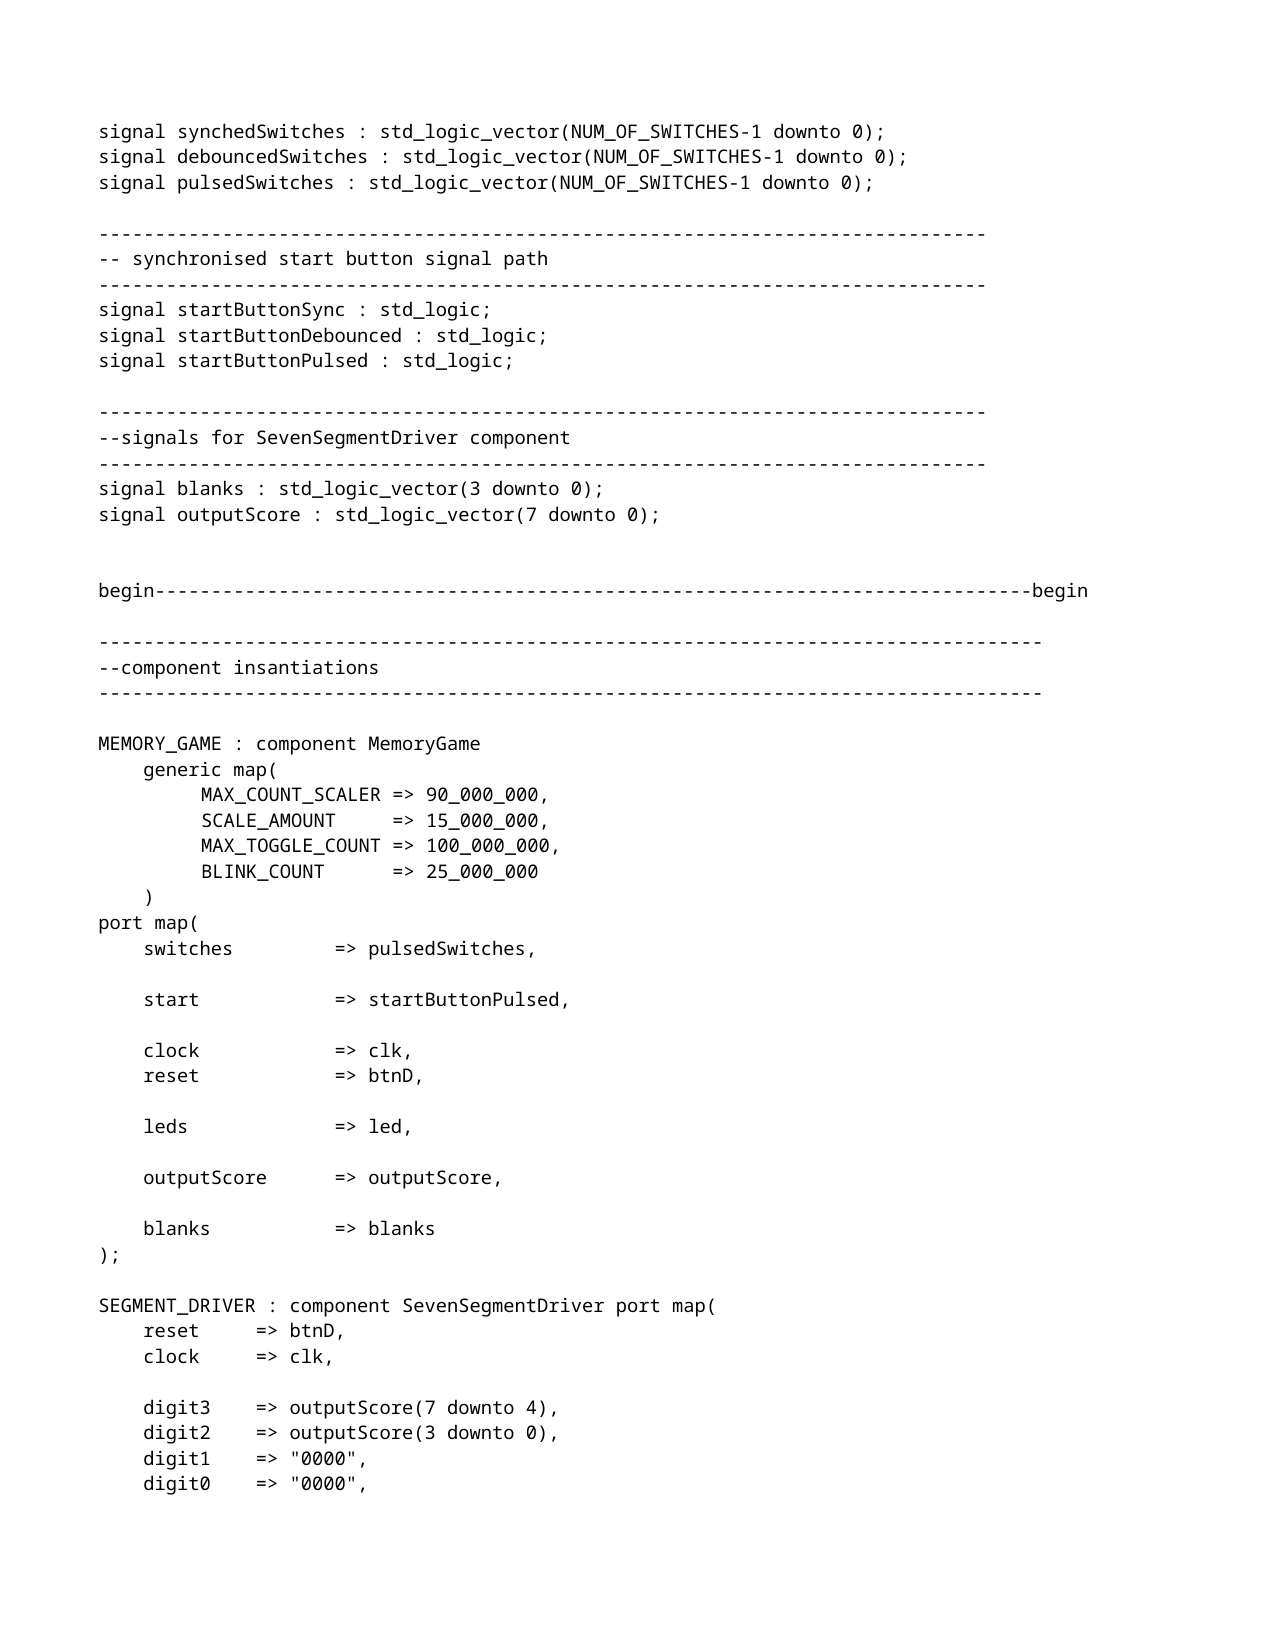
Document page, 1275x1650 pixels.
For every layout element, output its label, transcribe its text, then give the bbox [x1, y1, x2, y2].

text clock => clk, [53, 1343, 1216, 1369]
text ------------------------------------------------------------------------------------ [53, 628, 1216, 654]
text digit1 => "0000", [53, 1445, 1216, 1471]
text outputScore => outputScore, [53, 1164, 1216, 1190]
text reset => btnD, [53, 1062, 1216, 1088]
text signal startButtonPulsed : std_logic; [53, 348, 1216, 373]
text ------------------------------------------------------------------------------- [53, 399, 1216, 424]
text ) [53, 884, 1216, 909]
text switches => pulsedSwitches, [53, 935, 1216, 960]
text start => startButtonPulsed, [53, 986, 1216, 1011]
text SEGMENT_DRIVER : component SevenSegmentDriver port map( [53, 1292, 1216, 1318]
text begin------------------------------------------------------------------------------begin [53, 577, 1216, 603]
text signal startButtonDebounced : std_logic; [53, 322, 1216, 348]
text signal startButtonSync : std_logic; [53, 297, 1216, 322]
text MEMORY_GAME : component MemoryGame [53, 731, 1216, 756]
text -- synchronised start button signal path [53, 246, 1216, 271]
text digit3 => outputScore(7 downto 4), [53, 1394, 1216, 1420]
text SCALE_AMOUNT => 15_000_000, [53, 807, 1216, 833]
text signal synchedSwitches : std_logic_vector(NUM_OF_SWITCHES-1 downto 0); [53, 118, 1216, 144]
text digit0 => "0000", [53, 1471, 1216, 1496]
text ------------------------------------------------------------------------------------ [53, 679, 1216, 705]
text ------------------------------------------------------------------------------- [53, 271, 1216, 297]
text ------------------------------------------------------------------------------- [53, 220, 1216, 246]
text ); [53, 1241, 1216, 1267]
text generic map( [53, 756, 1216, 782]
text reset => btnD, [53, 1318, 1216, 1343]
text signal outputScore : std_logic_vector(7 downto 0); [53, 501, 1216, 526]
text leds => led, [53, 1113, 1216, 1139]
text clock => clk, [53, 1037, 1216, 1062]
text BLINK_COUNT => 25_000_000 [53, 858, 1216, 884]
text blanks => blanks [53, 1216, 1216, 1241]
text signal pulsedSwitches : std_logic_vector(NUM_OF_SWITCHES-1 downto 0); [53, 169, 1216, 195]
text signal blanks : std_logic_vector(3 downto 0); [53, 475, 1216, 501]
text digit2 => outputScore(3 downto 0), [53, 1420, 1216, 1445]
text signal debouncedSwitches : std_logic_vector(NUM_OF_SWITCHES-1 downto 0); [53, 144, 1216, 169]
text port map( [53, 909, 1216, 935]
text MAX_COUNT_SCALER => 90_000_000, [53, 782, 1216, 807]
text --signals for SevenSegmentDriver component [53, 424, 1216, 450]
text ------------------------------------------------------------------------------- [53, 450, 1216, 475]
text MAX_TOGGLE_COUNT => 100_000_000, [53, 833, 1216, 858]
text --component insantiations [53, 654, 1216, 679]
